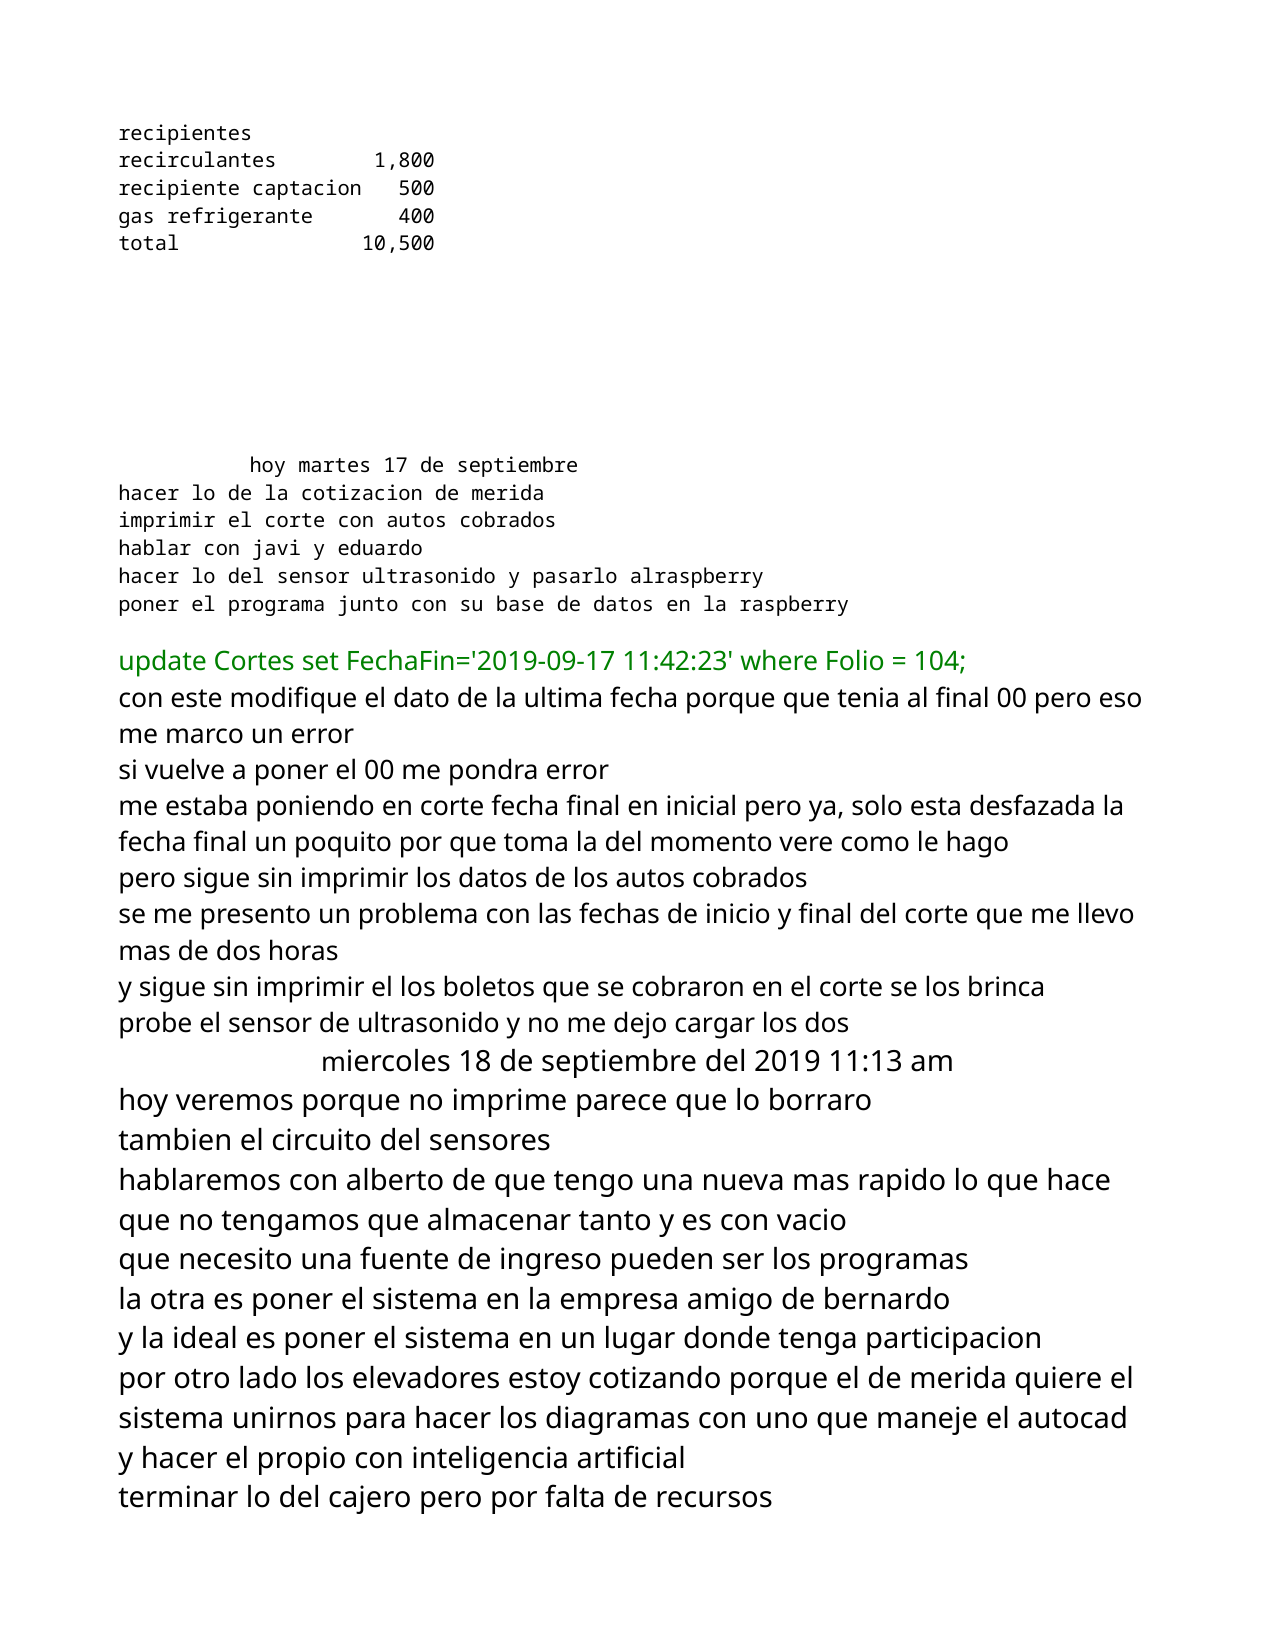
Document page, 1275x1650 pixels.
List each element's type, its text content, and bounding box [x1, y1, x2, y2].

text hacer lo del sensor ultrasonido y pasarlo alraspberry [118, 561, 1157, 589]
text terminar lo del cajero pero por falta de recursos [118, 1477, 1157, 1516]
text pero sigue sin imprimir los datos de los autos cobrados [118, 859, 1157, 895]
text hablaremos con alberto de que tengo una nueva mas rapido lo que hace que no tengamos que almacenar tanto y es con vacio [118, 1159, 1157, 1238]
text que necesito una fuente de ingreso pueden ser los programas [118, 1238, 1157, 1278]
text hacer lo de la cotizacion de merida [118, 478, 1157, 506]
text si vuelve a poner el 00 me pondra error [118, 751, 1157, 787]
text recirculantes 1,800 [118, 146, 1157, 173]
text poner el programa junto con su base de datos en la raspberry [118, 589, 1157, 617]
text se me presento un problema con las fechas de inicio y final del corte que me llevo mas de dos horas [118, 895, 1157, 968]
text recipiente captacion 500 [118, 173, 1157, 201]
text imprimir el corte con autos cobrados [118, 506, 1157, 534]
text total 10,500 [118, 229, 1157, 257]
text y sigue sin imprimir el los boletos que se cobraron en el corte se los brinca [118, 968, 1157, 1004]
text y la ideal es poner el sistema en un lugar donde tenga participacion [118, 1318, 1157, 1357]
text hablar con javi y eduardo [118, 534, 1157, 561]
text hoy veremos porque no imprime parece que lo borraro [118, 1080, 1157, 1119]
text me estaba poniendo en corte fecha final en inicial pero ya, solo esta desfazada la fecha final un poquito por que toma la del momento vere como le hago [118, 787, 1157, 859]
text gas refrigerante 400 [118, 201, 1157, 229]
text miercoles 18 de septiembre del 2019 11:13 am [118, 1040, 1157, 1080]
text hoy martes 17 de septiembre [118, 451, 1157, 478]
text la otra es poner el sistema en la empresa amigo de bernardo [118, 1278, 1157, 1318]
text probe el sensor de ultrasonido y no me dejo cargar los dos [118, 1004, 1157, 1040]
text recipientes [118, 118, 1157, 146]
text tambien el circuito del sensores [118, 1119, 1157, 1159]
text update Cortes set FechaFin='2019-09-17 11:42:23' where Folio = 104; [118, 642, 1157, 678]
text por otro lado los elevadores estoy cotizando porque el de merida quiere el sistema unirnos para hacer los diagramas con uno que maneje el autocad y hacer el propio con inteligencia artificial [118, 1357, 1157, 1477]
text con este modifique el dato de la ultima fecha porque que tenia al final 00 pero eso me marco un error [118, 678, 1157, 751]
